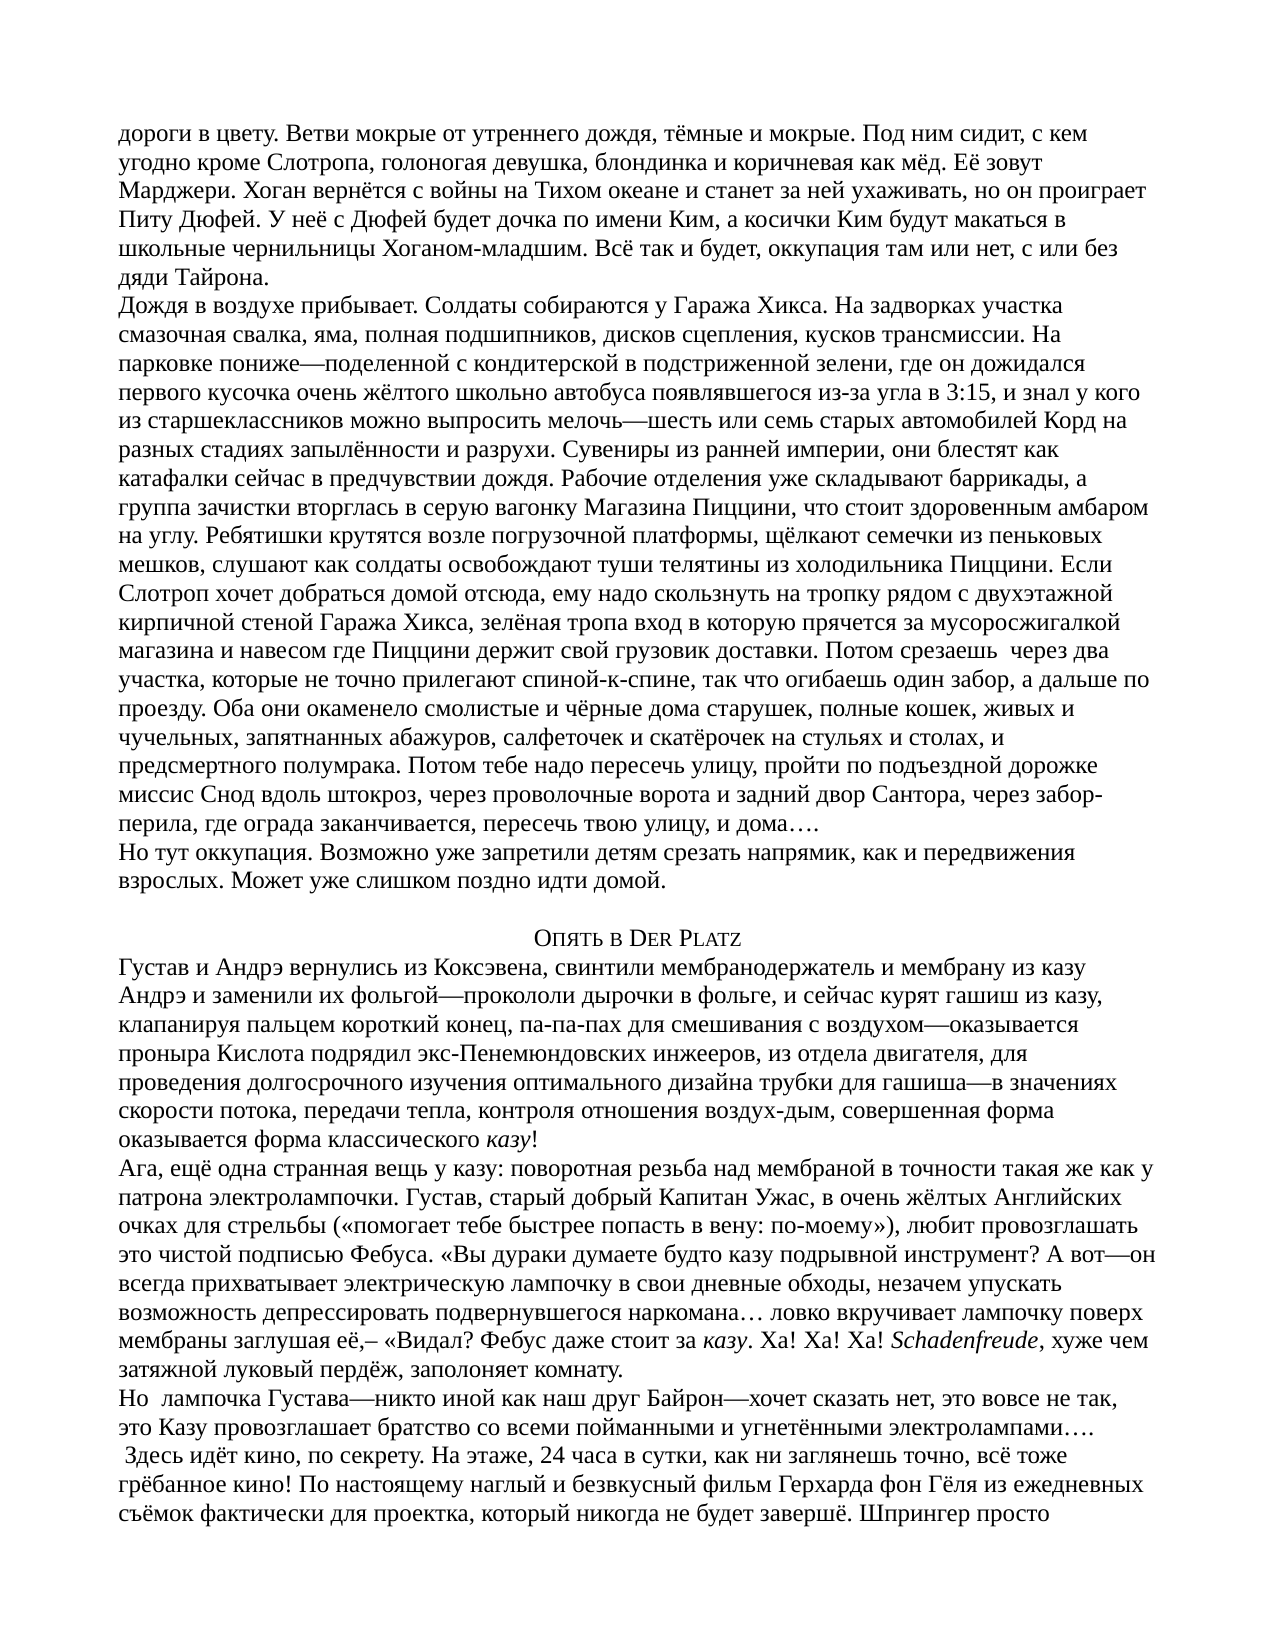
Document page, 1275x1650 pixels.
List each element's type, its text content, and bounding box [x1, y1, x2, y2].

text Здесь идёт кино, по секрету. На этаже, 24 часа в сутки, как ни заглянешь точно, всё тоже грёбанное кино! По настоящему наглый и безвкусный фильм Герхарда фон Гёля из ежедневных съёмок фактически для проектка, который никогда не будет завершё. Шпрингер просто [118, 1441, 1157, 1527]
text дороги в цвету. Ветви мокрые от утреннего дождя, тёмные и мокрые. Под ним сидит, с кем угодно кроме Слотропа, голоногая девушка, блондинка и коричневая как мёд. Её зовут Марджери. Хоган вернётся с войны на Тихом океане и станет за ней ухаживать, но он проиграет Питу Дюфей. У неё с Дюфей будет дочка по имени Ким, а косички Ким будут макаться в школьные чернильницы Хоганом-младшим. Всё так и будет, оккупация там или нет, с или без дяди Тайрона. [118, 118, 1157, 291]
text Но тут оккупация. Возможно уже запретили детям срезать напрямик, как и передвижения взрослых. Может уже слишком поздно идти домой. [118, 837, 1157, 894]
text Но лампочка Густава—никто иной как наш друг Байрон—хочет сказать нет, это вовсе не так, это Казу провозглашает братство со всеми пойманными и угнетёнными электролампами…. [118, 1383, 1157, 1441]
text Ага, ещё одна странная вещь у казу: поворотная резьба над мембраной в точности такая же как у патрона электролампочки. Густав, старый добрый Капитан Ужас, в очень жёлтых Английских очках для стрельбы («помогает тебе быстрее попасть в вену: по-моему»), любит провозглашать это чистой подписью Фебуса. «Вы дураки думаете будто казу подрывной инструмент? А вот—он всегда прихватывает электрическую лампочку в свои дневные обходы, незачем упускать возможность депрессировать подвернувшегося наркомана… ловко вкручивает лампочку поверх мембраны заглушая её,– «Видал? Фебус даже стоит за казу. Ха! Ха! Ха! Schadenfreude, хуже чем затяжной луковый пердёж, заполоняет комнату. [118, 1153, 1157, 1383]
text Опять в Der Platz [118, 923, 1157, 952]
text Густав и Андрэ вернулись из Коксэвена, свинтили мембранодержатель и мембрану из казу Андрэ и заменили их фольгой—прокололи дырочки в фольге, и сейчас курят гашиш из казу, клапанируя пальцем короткий конец, па-па-пах для смешивания с воздухом—оказывается проныра Кислота подрядил экс-Пенемюндовских инжееров, из отдела двигателя, для проведения долгосрочного изучения оптимального дизайна трубки для гашиша—в значениях скорости потока, передачи тепла, контроля отношения воздух-дым, совершенная форма оказывается форма классического казу! [118, 952, 1157, 1153]
text Дождя в воздухе прибывает. Солдаты собираются у Гаража Хикса. На задворках участка смазочная свалка, яма, полная подшипников, дисков сцепления, кусков трансмиссии. На парковке пониже—поделенной с кондитерской в подстриженной зелени, где он дожидался первого кусочка очень жёлтого школьно автобуса появлявшегося из-за угла в 3:15, и знал у кого из старшеклассников можно выпросить мелочь—шесть или семь старых автомобилей Корд на разных стадиях запылённости и разрухи. Сувениры из ранней империи, они блестят как катафалки сейчас в предчувствии дождя. Рабочие отделения уже складывают баррикады, а группа зачистки вторглась в серую вагонку Магазина Пиццини, что стоит здоровенным амбаром на углу. Ребятишки крутятся возле погрузочной платформы, щёлкают семечки из пеньковых мешков, слушают как солдаты освобождают туши телятины из холодильника Пиццини. Если Слотроп хочет добраться домой отсюда, ему надо скользнуть на тропку рядом с двухэтажной кирпичной стеной Гаража Хикса, зелёная тропа вход в которую прячется за мусоросжигалкой магазина и навесом где Пиццини держит свой грузовик доставки. Потом срезаешь через два участка, которые не точно прилегают спиной-к-спине, так что огибаешь один забор, а дальше по проезду. Оба они окаменело смолистые и чёрные дома старушек, полные кошек, живых и чучельных, запятнанных абажуров, салфеточек и скатёрочек на стульях и столах, и предсмертного полумрака. Потом тебе надо пересечь улицу, пройти по подъездной дорожке миссис Снод вдоль штокроз, через проволочные ворота и задний двор Сантора, через забор-перила, где ограда заканчивается, пересечь твою улицу, и дома…. [118, 291, 1157, 837]
